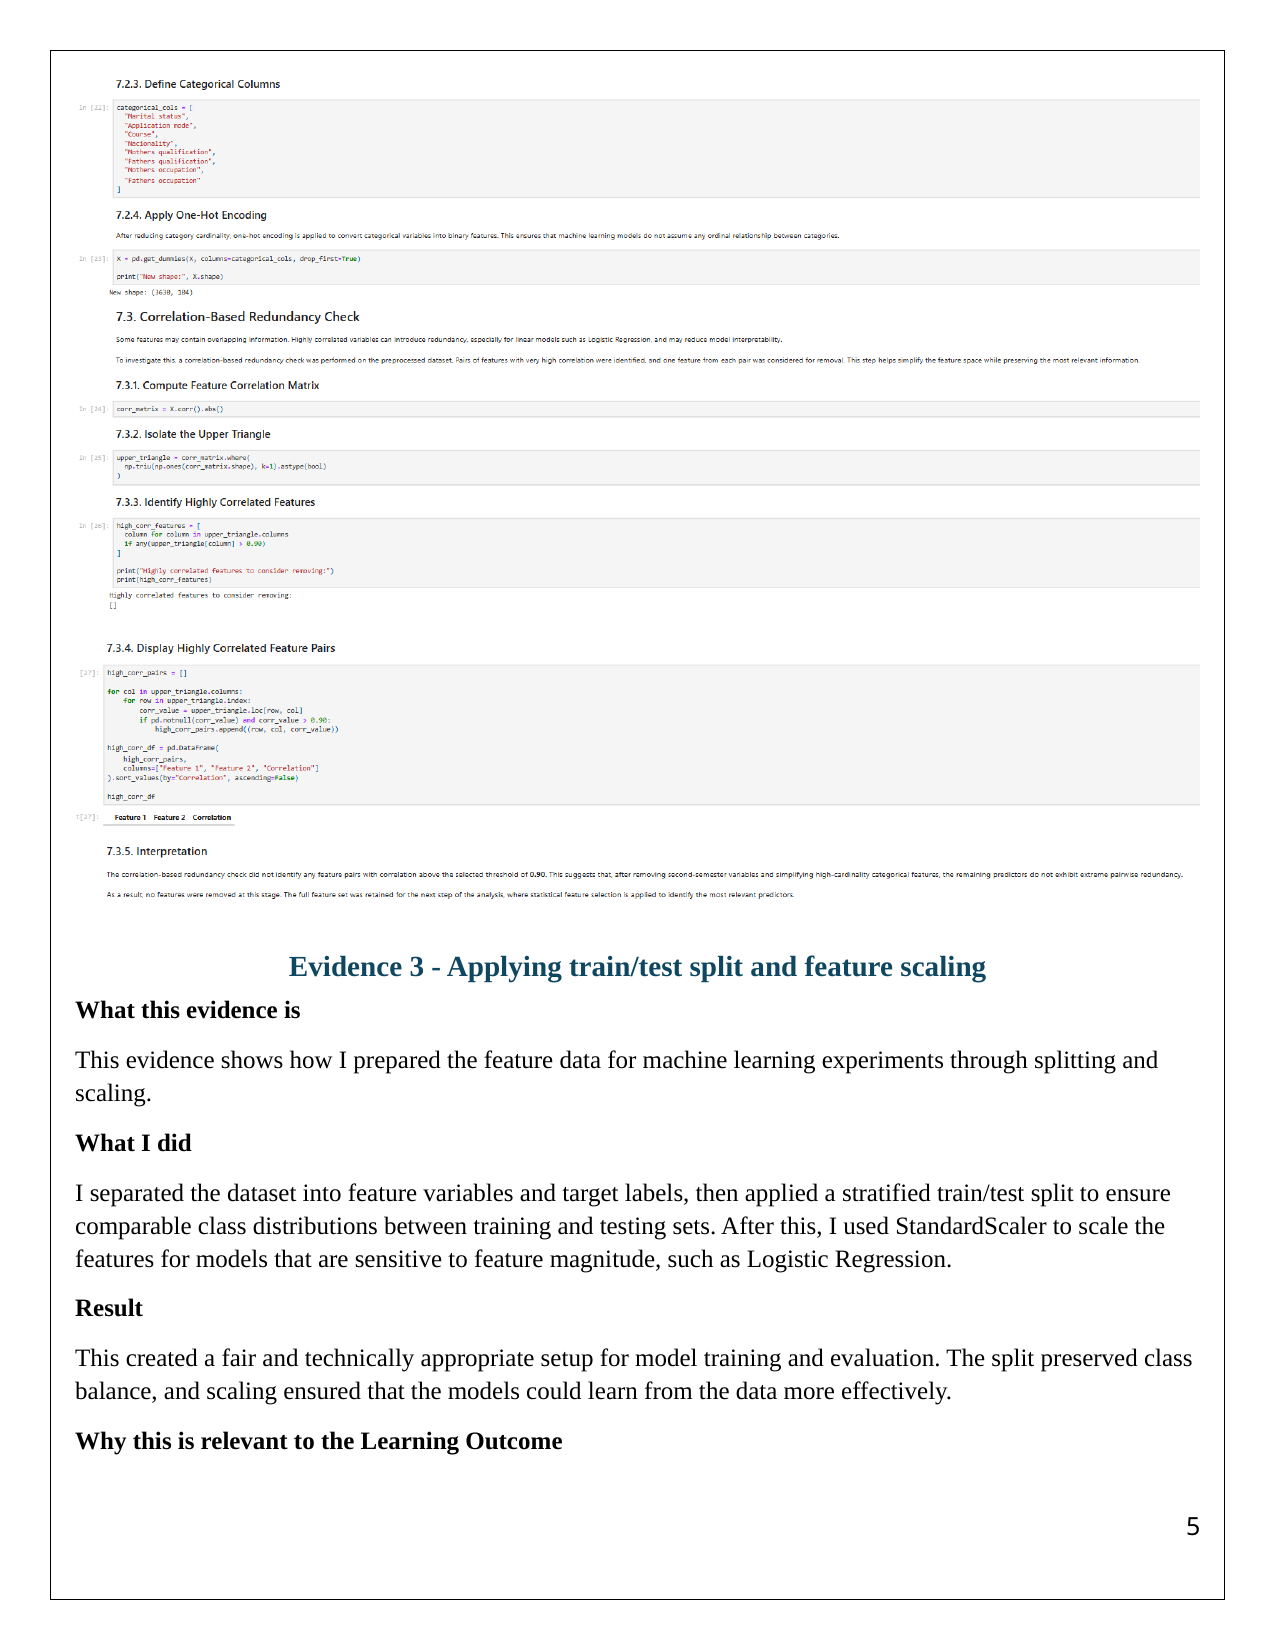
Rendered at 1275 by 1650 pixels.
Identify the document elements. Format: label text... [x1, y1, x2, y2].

text Why this is relevant to the Learning Outcome [75, 1426, 1200, 1454]
text Result [75, 1293, 1200, 1322]
text This created a fair and technically appropriate setup for model training and evaluation. The split preserved class balance, and scaling ensured that the models could learn from the data more effectively. [75, 1343, 1200, 1405]
text I separated the dataset into feature variables and target labels, then applied a stratified train/test split to ensure comparable class distributions between training and testing sets. After this, I used StandardScaler to scale the features for models that are sensitive to feature magnitude, such as Logistic Regression. [75, 1178, 1200, 1272]
subtitle Evidence 3 - Applying train/test split and feature scaling [75, 949, 1200, 982]
text What this evidence is [75, 996, 1200, 1024]
text What I did [75, 1128, 1200, 1157]
text This evidence shows how I prepared the feature data for machine learning experiments through splitting and scaling. [75, 1045, 1200, 1107]
